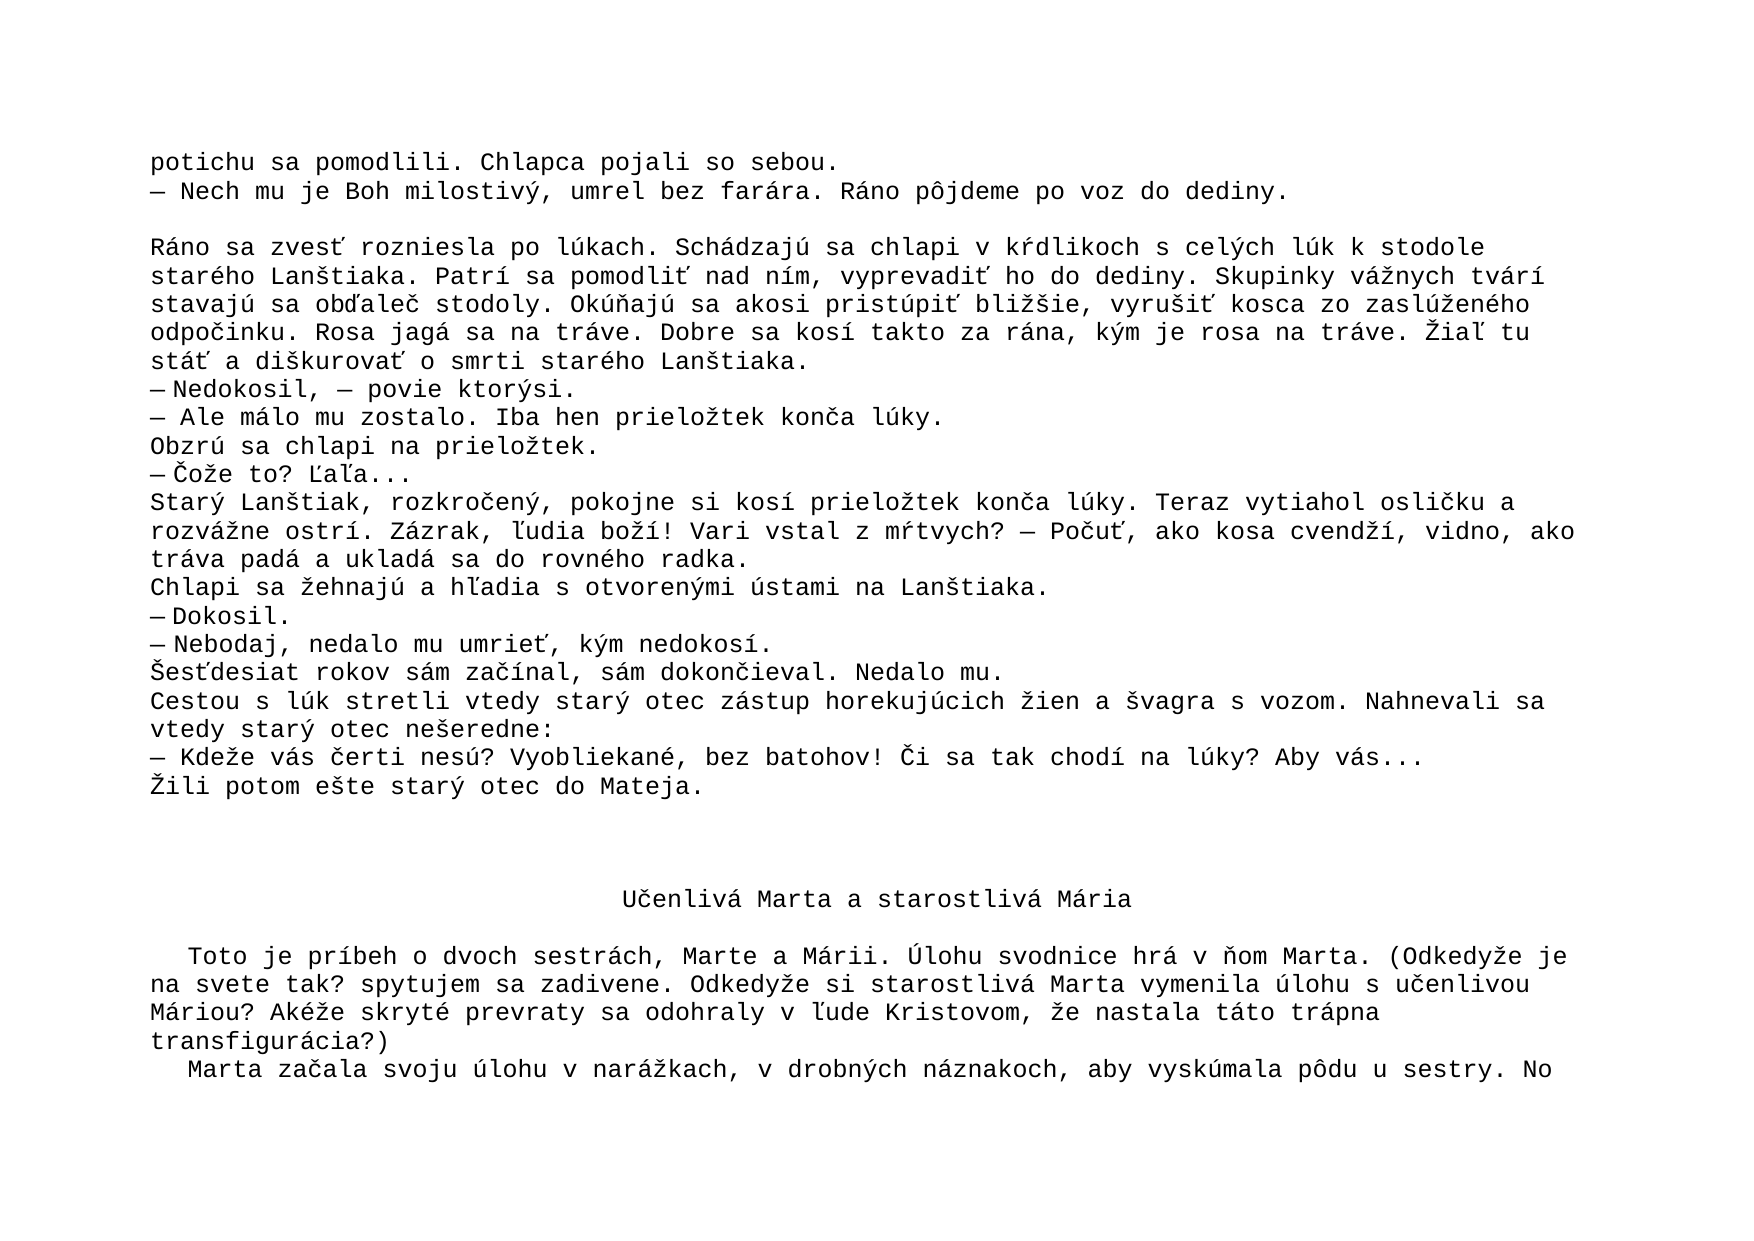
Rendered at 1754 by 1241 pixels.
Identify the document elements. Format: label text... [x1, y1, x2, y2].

text — Nech mu je Boh milostivý, umrel bez farára. Ráno pôjdeme po voz do dediny. [150, 178, 1603, 207]
text Cestou s lúk stretli vtedy starý otec zástup horekujúcich žien a švagra s vozom. Nahnevali sa vtedy starý otec nešeredne: [150, 688, 1603, 745]
text — Kdeže vás čerti nesú? Vyobliekané, bez batohov! Či sa tak chodí na lúky? Aby vás... [150, 745, 1603, 773]
text Žili potom ešte starý otec do Mateja. [150, 773, 1603, 802]
text Starý Lanštiak, rozkročený, pokojne si kosí prieložtek konča lúky. Teraz vytiahol osličku a rozvážne ostrí. Zázrak, ľudia boží! Vari vstal z mŕtvych? — Počuť, ako kosa cvendží, vidno, ako tráva padá a ukladá sa do rovného radka. [150, 490, 1603, 575]
text Šesťdesiat rokov sám začínal, sám dokončieval. Nedalo mu. [150, 660, 1603, 688]
text — Čože to? Ľaľa... [150, 462, 1603, 490]
text — Dokosil. [150, 603, 1603, 632]
text Chlapi sa žehnajú a hľadia s otvorenými ústami na Lanštiaka. [150, 575, 1603, 603]
text Ráno sa zvesť rozniesla po lúkach. Schádzajú sa chlapi v kŕdlikoch s celých lúk k stodole starého Lanštiaka. Patrí sa pomodliť nad ním, vyprevadiť ho do dediny. Skupinky vážnych tvárí stavajú sa obďaleč stodoly. Okúňajú sa akosi pristúpiť bližšie, vyrušiť kosca zo zaslúženého odpočinku. Rosa jagá sa na tráve. Dobre sa kosí takto za rána, kým je rosa na tráve. Žiaľ tu stáť a diškurovať o smrti starého Lanštiaka. [150, 235, 1603, 377]
text potichu sa pomodlili. Chlapca pojali so sebou. [150, 150, 1603, 178]
text — Ale málo mu zostalo. Iba hen prieložtek konča lúky. [150, 405, 1603, 433]
text Toto je príbeh o dvoch sestrách, Marte a Márii. Úlohu svodnice hrá v ňom Marta. (Odkedyže je na svete tak? spytujem sa zadivene. Odkedyže si starostlivá Marta vymenila úlohu s učenlivou Máriou? Akéže skryté prevraty sa odohraly v ľude Kristovom, že nastala táto trápna transfigurácia?) [150, 943, 1603, 1057]
text — Nedokosil, — povie ktorýsi. [150, 377, 1603, 405]
text Marta začala svoju úlohu v narážkach, v drobných náznakoch, aby vyskúmala pôdu u sestry. No [150, 1057, 1603, 1085]
text Obzrú sa chlapi na prieložtek. [150, 433, 1603, 462]
text — Nebodaj, nedalo mu umrieť, kým nedokosí. [150, 632, 1603, 660]
subtitle Učenlivá Marta a starostlivá Mária [150, 887, 1603, 915]
